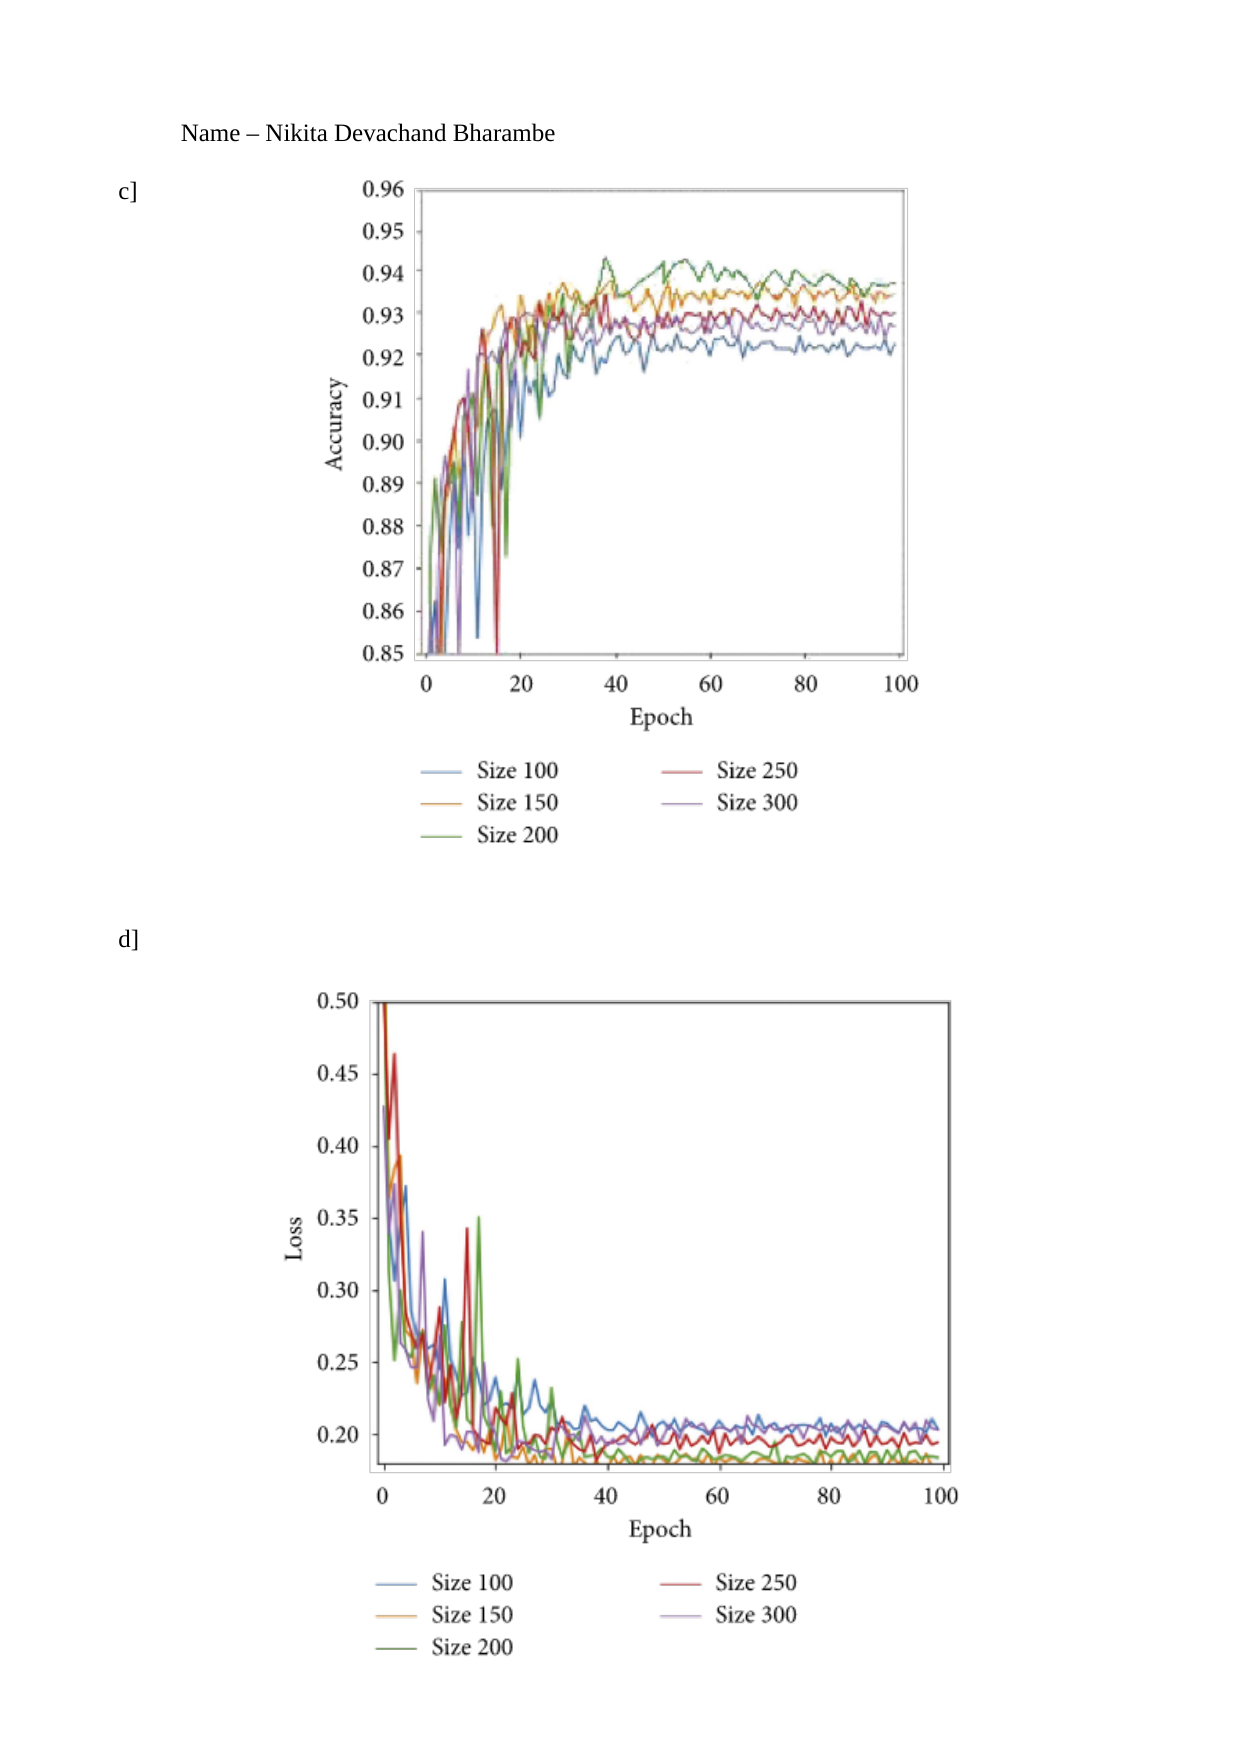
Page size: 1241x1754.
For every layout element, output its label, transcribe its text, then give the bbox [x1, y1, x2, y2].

text d] [118, 924, 1122, 953]
text c] [118, 176, 321, 205]
text [919, 176, 1122, 205]
picture [281, 988, 959, 1664]
picture [321, 176, 919, 852]
